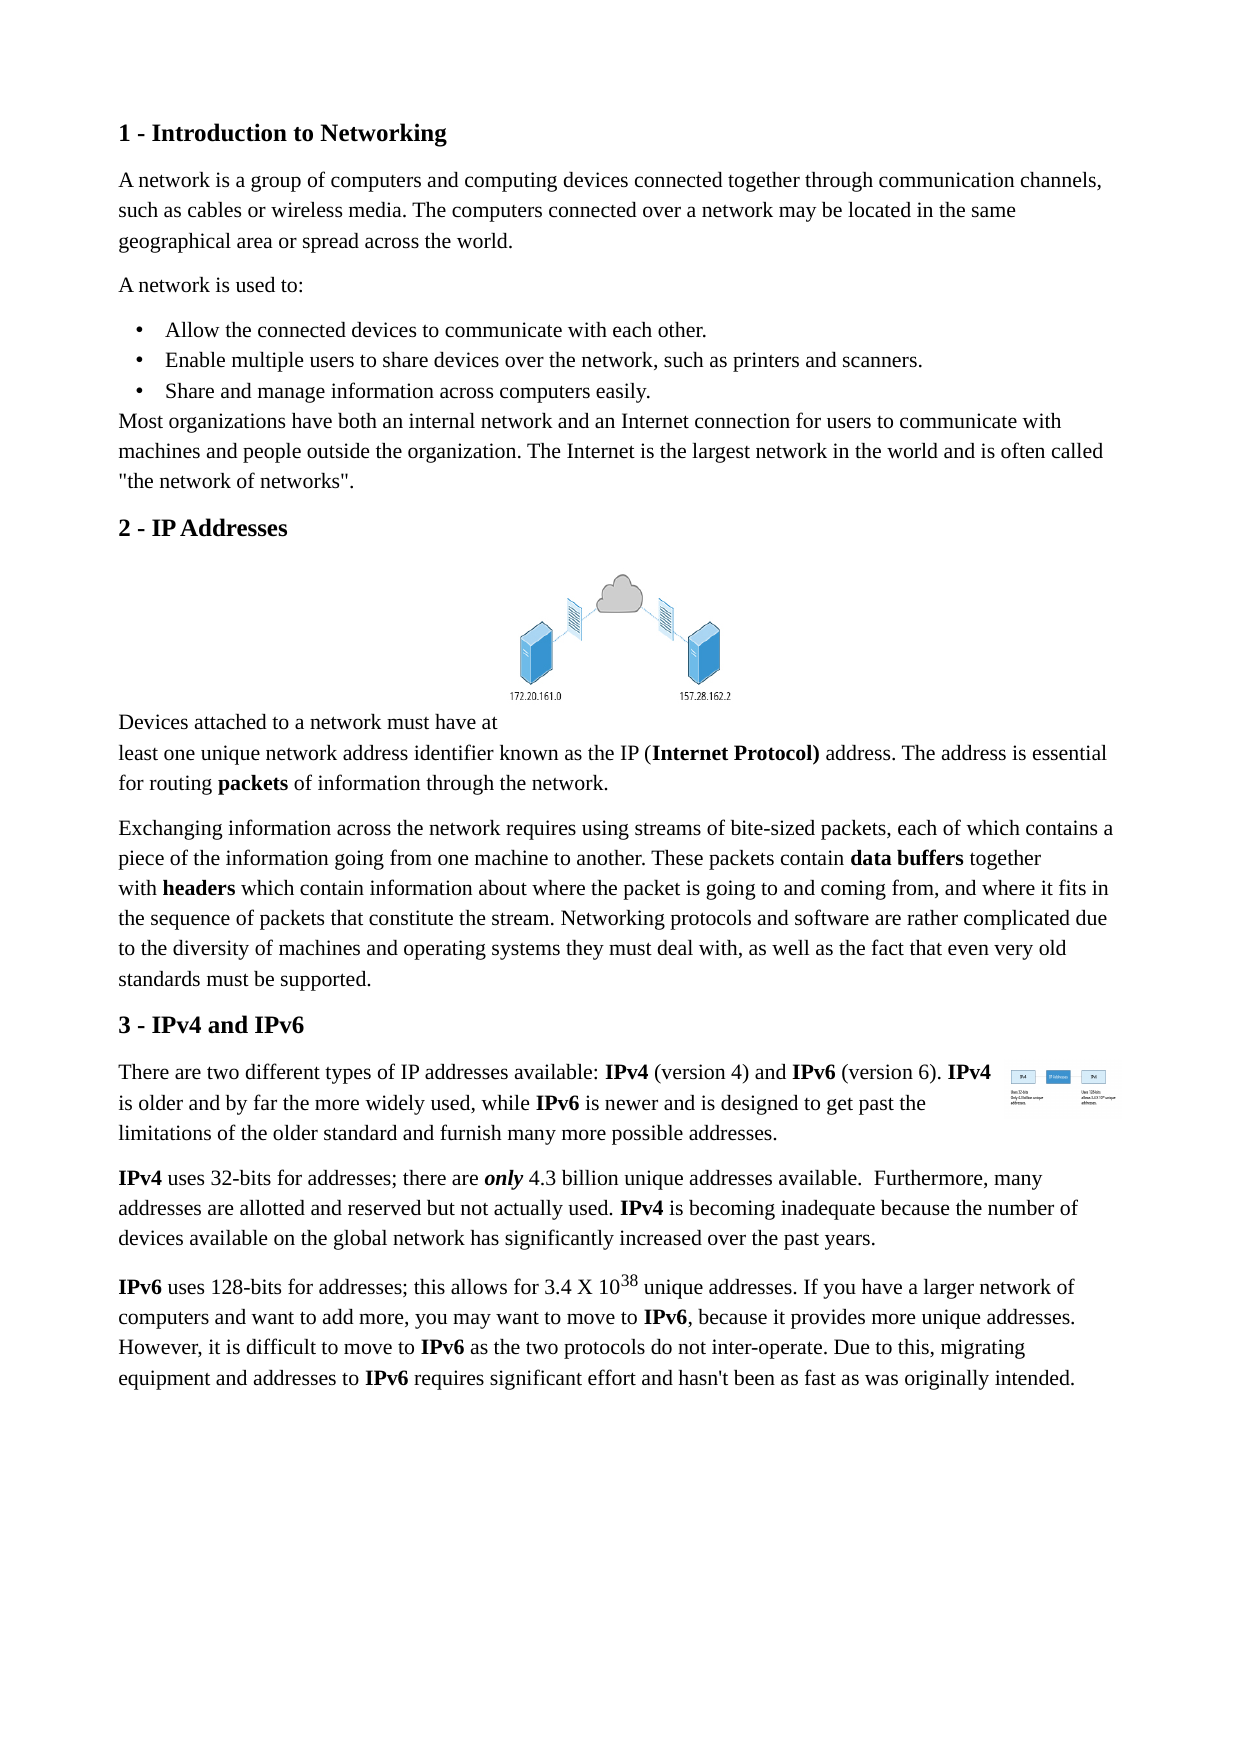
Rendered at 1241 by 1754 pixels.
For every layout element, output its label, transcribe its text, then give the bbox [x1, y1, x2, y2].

text A network is used to: [118, 272, 1122, 298]
text Devices attached to a network must have at least one unique network address identifier known as the IP (Internet Protocol) address. The address is essential for routing packets of information through the network. [118, 709, 1122, 795]
text Exchanging information across the network requires using streams of bite-sized packets, each of which contains a piece of the information going from one machine to another. These packets contain data buffers together with headers which contain information about where the packet is going to and coming from, and where it fits in the sequence of packets that constitute the stream. Networking protocols and software are rather complicated due to the diversity of machines and operating systems they must deal with, as well as the fact that even very old standards must be supported. [118, 814, 1122, 991]
text Most organizations have both an internal network and an Internet connection for users to communicate with machines and people outside the organization. The Internet is the largest network in the world and is often called "the network of networks". [118, 408, 1122, 493]
text There are two different types of IP addresses available: IPv4 (version 4) and IPv6 (version 6). IPv4 is older and by far the more widely used, while IPv6 is newer and is designed to get past the limitations of the older standard and furnish many more possible addresses. [118, 1059, 1122, 1145]
list Allow the connected devices to communicate with each other. [165, 317, 1122, 342]
text IPv6 uses 128-bits for addresses; this allows for 3.4 X 1038 unique addresses. If you have a larger network of computers and want to add more, you may want to move to IPv6, because it provides more unique addresses. However, it is difficult to move to IPv6 as the two protocols do not inter-operate. Due to this, migrating equipment and addresses to IPv6 requires significant effort and hasn't been as fast as was originally intended. [118, 1270, 1122, 1390]
text 3 - IPv4 and IPv6 [118, 1010, 1122, 1039]
list Share and manage information across computers easily. [165, 378, 1122, 403]
picture [502, 562, 738, 711]
text 1 - Introduction to Networking [118, 118, 1122, 147]
picture [1004, 1059, 1123, 1119]
text IPv4 uses 32-bits for addresses; there are only 4.3 billion unique addresses available. Furthermore, many addresses are allotted and reserved but not actually used. IPv4 is becoming inadequate because the number of devices available on the global network has significantly increased over the past years. [118, 1164, 1122, 1250]
text 2 - IP Addresses [118, 513, 1122, 542]
list Enable multiple users to share devices over the network, such as printers and scanners. [165, 347, 1122, 373]
text A network is a group of computers and computing devices connected together through communication channels, such as cables or wireless media. The computers connected over a network may be located in the same geographical area or spread across the world. [118, 167, 1122, 253]
